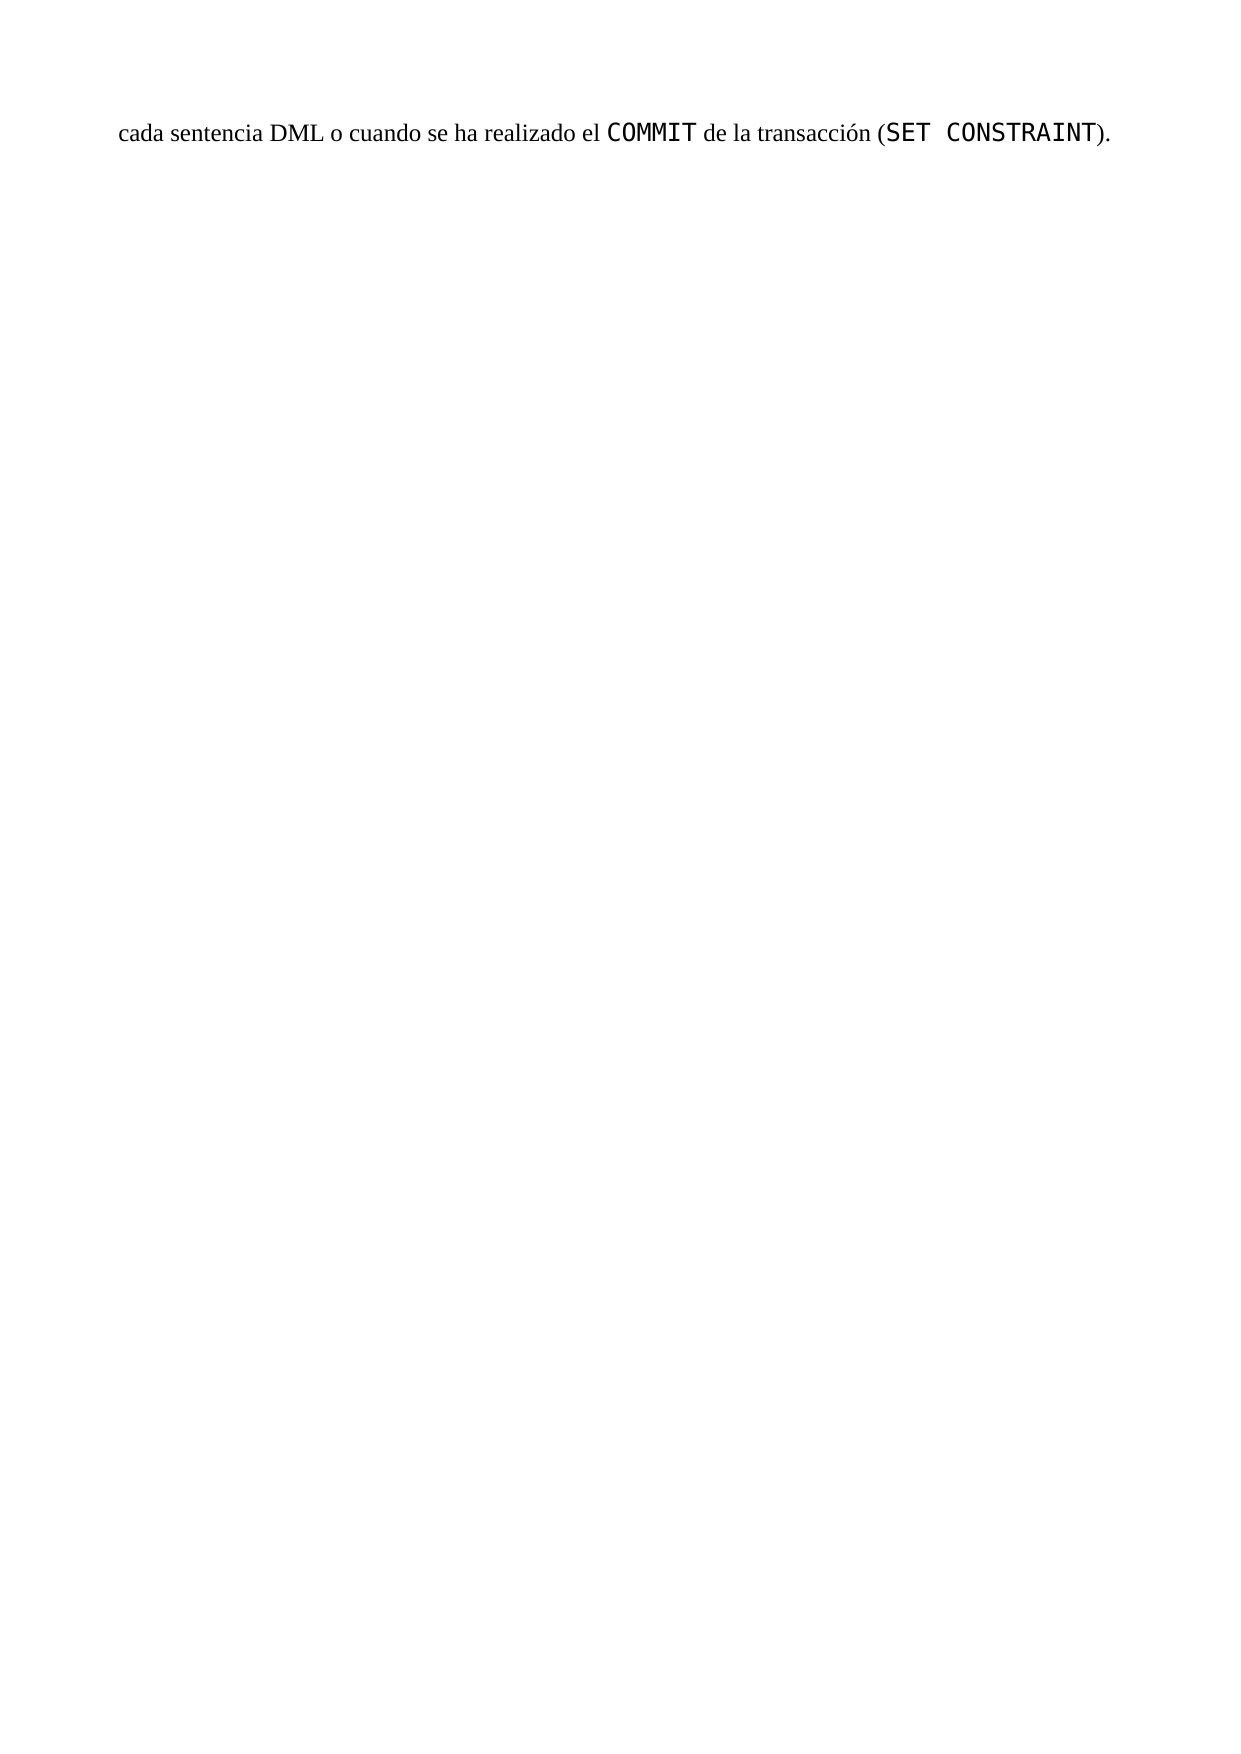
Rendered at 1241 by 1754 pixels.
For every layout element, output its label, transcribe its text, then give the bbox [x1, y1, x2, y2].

text cada sentencia DML o cuando se ha realizado el COMMIT de la transacción (SET CONSTRAINT). [118, 118, 1122, 147]
